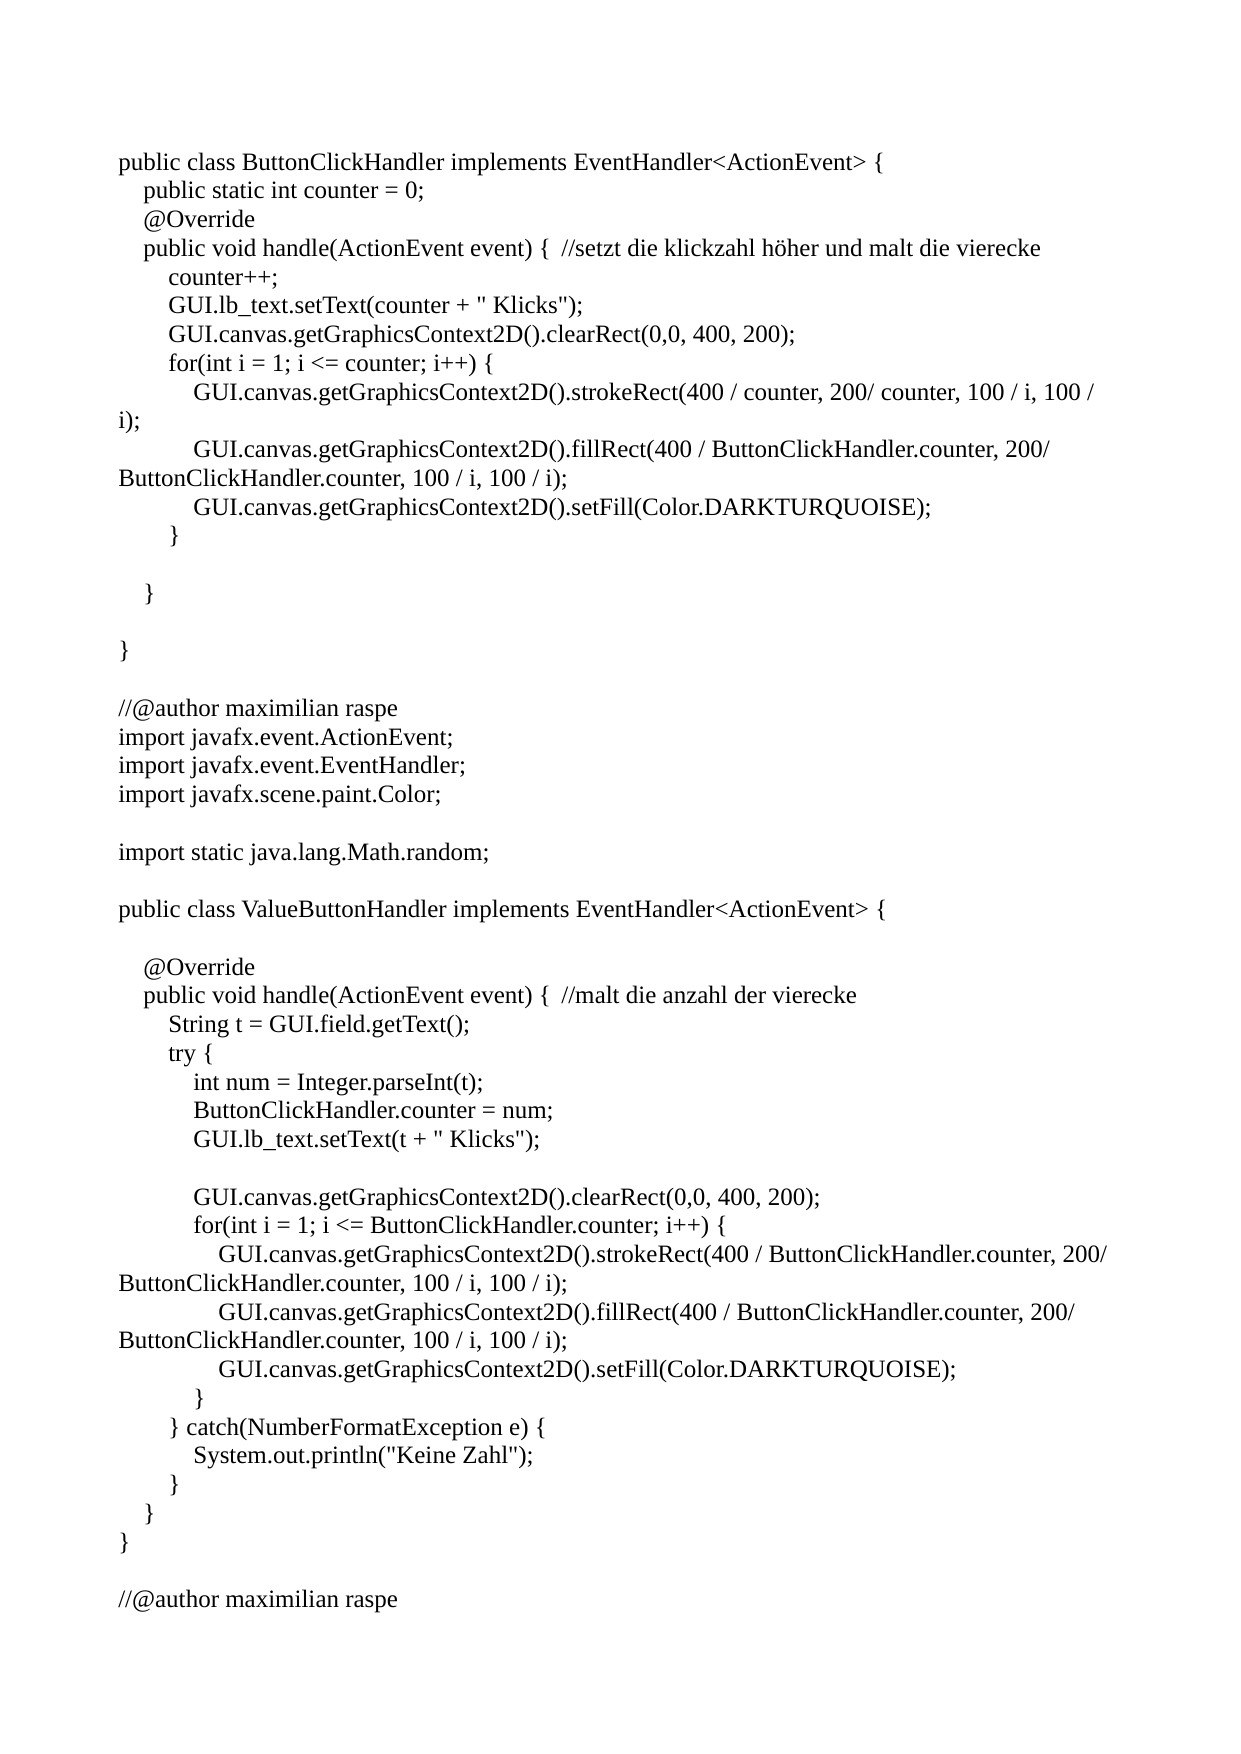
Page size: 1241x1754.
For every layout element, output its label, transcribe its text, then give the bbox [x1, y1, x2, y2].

text counter++; [118, 262, 1122, 291]
text GUI.canvas.getGraphicsContext2D().strokeRect(400 / ButtonClickHandler.counter, 200/ ButtonClickHandler.counter, 100 / i, 100 / i); [118, 1239, 1122, 1297]
text GUI.canvas.getGraphicsContext2D().clearRect(0,0, 400, 200); [118, 319, 1122, 348]
text GUI.canvas.getGraphicsContext2D().fillRect(400 / ButtonClickHandler.counter, 200/ ButtonClickHandler.counter, 100 / i, 100 / i); [118, 1297, 1122, 1354]
text for(int i = 1; i <= counter; i++) { [118, 348, 1122, 377]
text } [118, 1469, 1122, 1498]
text GUI.lb_text.setText(t + " Klicks"); [118, 1124, 1122, 1153]
text GUI.lb_text.setText(counter + " Klicks"); [118, 291, 1122, 319]
text import javafx.scene.paint.Color; [118, 779, 1122, 808]
text public void handle(ActionEvent event) { //setzt die klickzahl höher und malt die vierecke [118, 233, 1122, 262]
text int num = Integer.parseInt(t); [118, 1067, 1122, 1096]
text @Override [118, 952, 1122, 981]
text public class ButtonClickHandler implements EventHandler<ActionEvent> { [118, 147, 1122, 176]
text } [118, 521, 1122, 549]
text import static java.lang.Math.random; [118, 837, 1122, 866]
text } catch(NumberFormatException e) { [118, 1412, 1122, 1441]
text //@author maximilian raspe [118, 693, 1122, 722]
text @Override [118, 204, 1122, 233]
text GUI.canvas.getGraphicsContext2D().setFill(Color.DARKTURQUOISE); [118, 492, 1122, 521]
text String t = GUI.field.getText(); [118, 1009, 1122, 1038]
text try { [118, 1038, 1122, 1067]
text GUI.canvas.getGraphicsContext2D().clearRect(0,0, 400, 200); [118, 1182, 1122, 1211]
text System.out.println("Keine Zahl"); [118, 1441, 1122, 1469]
text } [118, 1383, 1122, 1412]
text } [118, 1498, 1122, 1527]
text GUI.canvas.getGraphicsContext2D().setFill(Color.DARKTURQUOISE); [118, 1354, 1122, 1383]
text import javafx.event.ActionEvent; [118, 722, 1122, 751]
text public void handle(ActionEvent event) { //malt die anzahl der vierecke [118, 981, 1122, 1009]
text ButtonClickHandler.counter = num; [118, 1096, 1122, 1124]
text //@author maximilian raspe [118, 1584, 1122, 1613]
text public static int counter = 0; [118, 176, 1122, 204]
text } [118, 578, 1122, 607]
text } [118, 1527, 1122, 1556]
text GUI.canvas.getGraphicsContext2D().strokeRect(400 / counter, 200/ counter, 100 / i, 100 / i); [118, 377, 1122, 434]
text import javafx.event.EventHandler; [118, 751, 1122, 779]
text public class ValueButtonHandler implements EventHandler<ActionEvent> { [118, 894, 1122, 923]
text for(int i = 1; i <= ButtonClickHandler.counter; i++) { [118, 1211, 1122, 1239]
text } [118, 636, 1122, 664]
text GUI.canvas.getGraphicsContext2D().fillRect(400 / ButtonClickHandler.counter, 200/ ButtonClickHandler.counter, 100 / i, 100 / i); [118, 434, 1122, 492]
